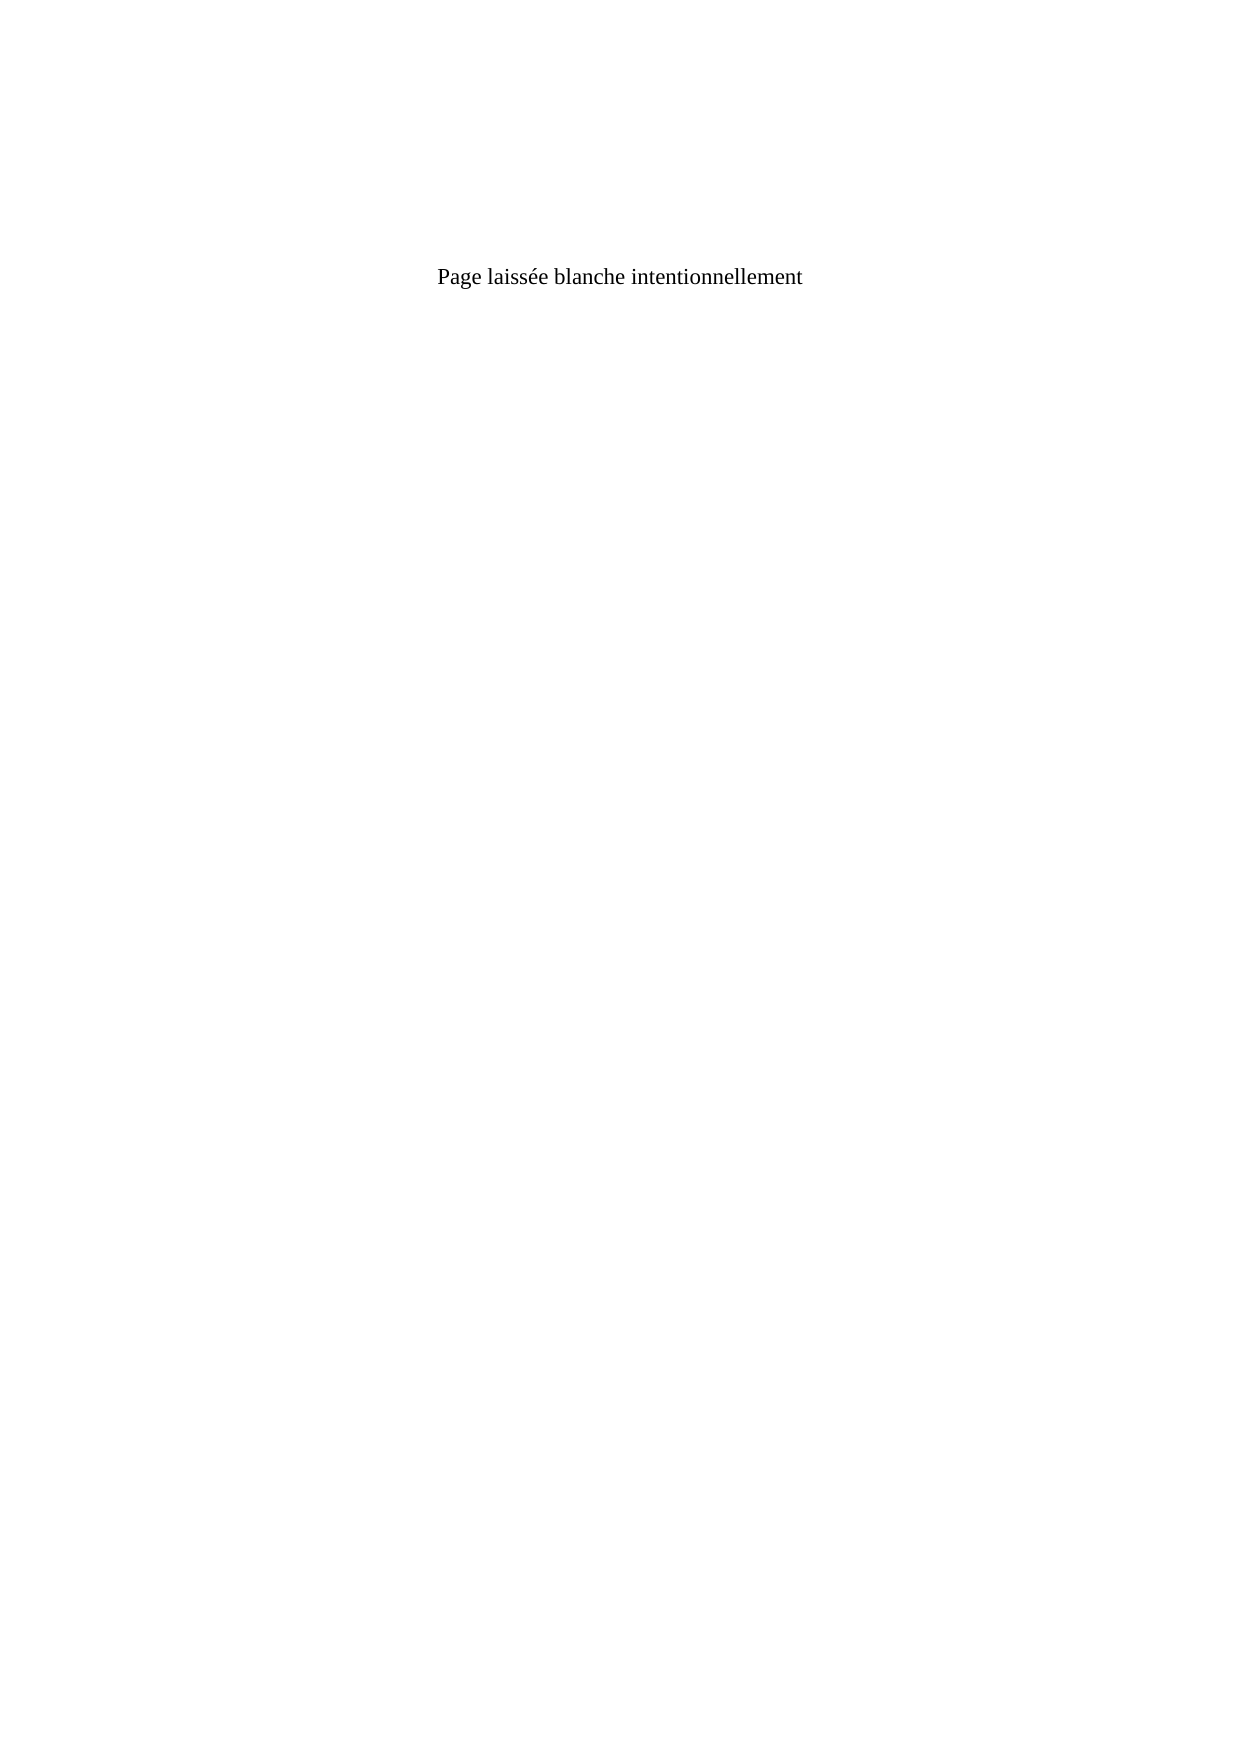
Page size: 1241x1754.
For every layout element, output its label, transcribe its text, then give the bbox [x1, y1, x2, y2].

text Page laissée blanche intentionnellement [103, 263, 1137, 289]
